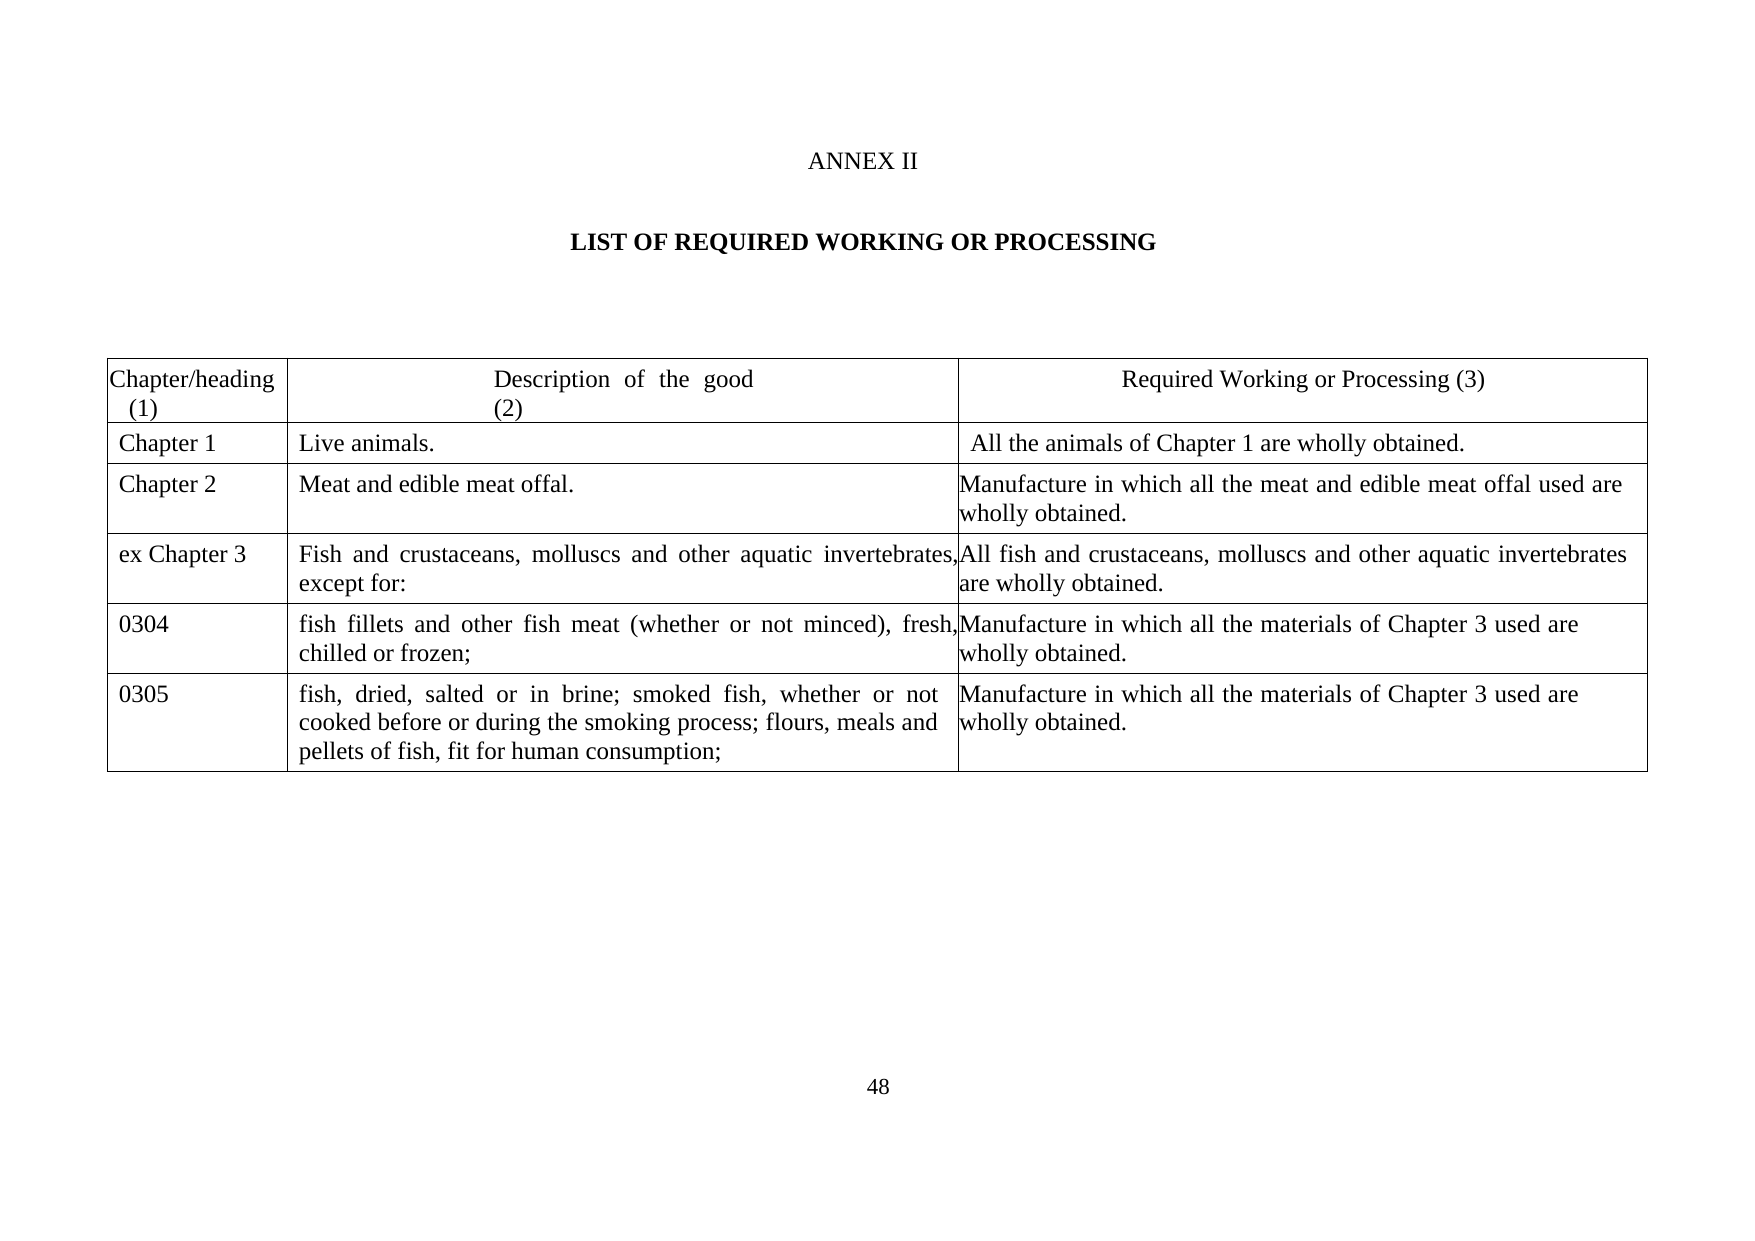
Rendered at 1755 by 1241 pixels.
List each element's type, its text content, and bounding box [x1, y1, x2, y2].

table_cell Manufacture in which all the materials of Chapter 3 used are wholly obtained. [959, 674, 1647, 771]
table_cell fish fillets and other fish meat (whether or not minced), fresh, chilled or frozen; [288, 604, 958, 672]
text LIST OF REQUIRED WORKING OR PROCESSING [96, 227, 1631, 256]
subtitle ANNEX II [96, 146, 1636, 175]
table_cell Chapter 1 [108, 423, 287, 463]
table_header Chapter/heading (1) [108, 359, 287, 422]
table_cell Manufacture in which all the meat and edible meat offal used are wholly obtained. [959, 464, 1647, 533]
table_cell All the animals of Chapter 1 are wholly obtained. [959, 423, 1647, 463]
table_header Required Working or Processing (3) [959, 359, 1647, 422]
table_cell ex Chapter 3 [108, 534, 287, 602]
table_cell All fish and crustaceans, molluscs and other aquatic invertebrates are wholly obtained. [959, 534, 1647, 602]
table_cell Live animals. [288, 423, 958, 463]
table_cell Meat and edible meat offal. [288, 464, 958, 533]
table_cell 0305 [108, 674, 287, 771]
table_cell Manufacture in which all the materials of Chapter 3 used are wholly obtained. [959, 604, 1647, 672]
table_cell Chapter 2 [108, 464, 287, 533]
table_cell fish, dried, salted or in brine; smoked fish, whether or not cooked before or during the smoking process; flours, meals and pellets of fish, fit for human consumption; [288, 674, 958, 771]
table_cell Fish and crustaceans, molluscs and other aquatic invertebrates, except for: [288, 534, 958, 602]
table_header Description of the good (2) [288, 359, 958, 422]
table_cell 0304 [108, 604, 287, 672]
